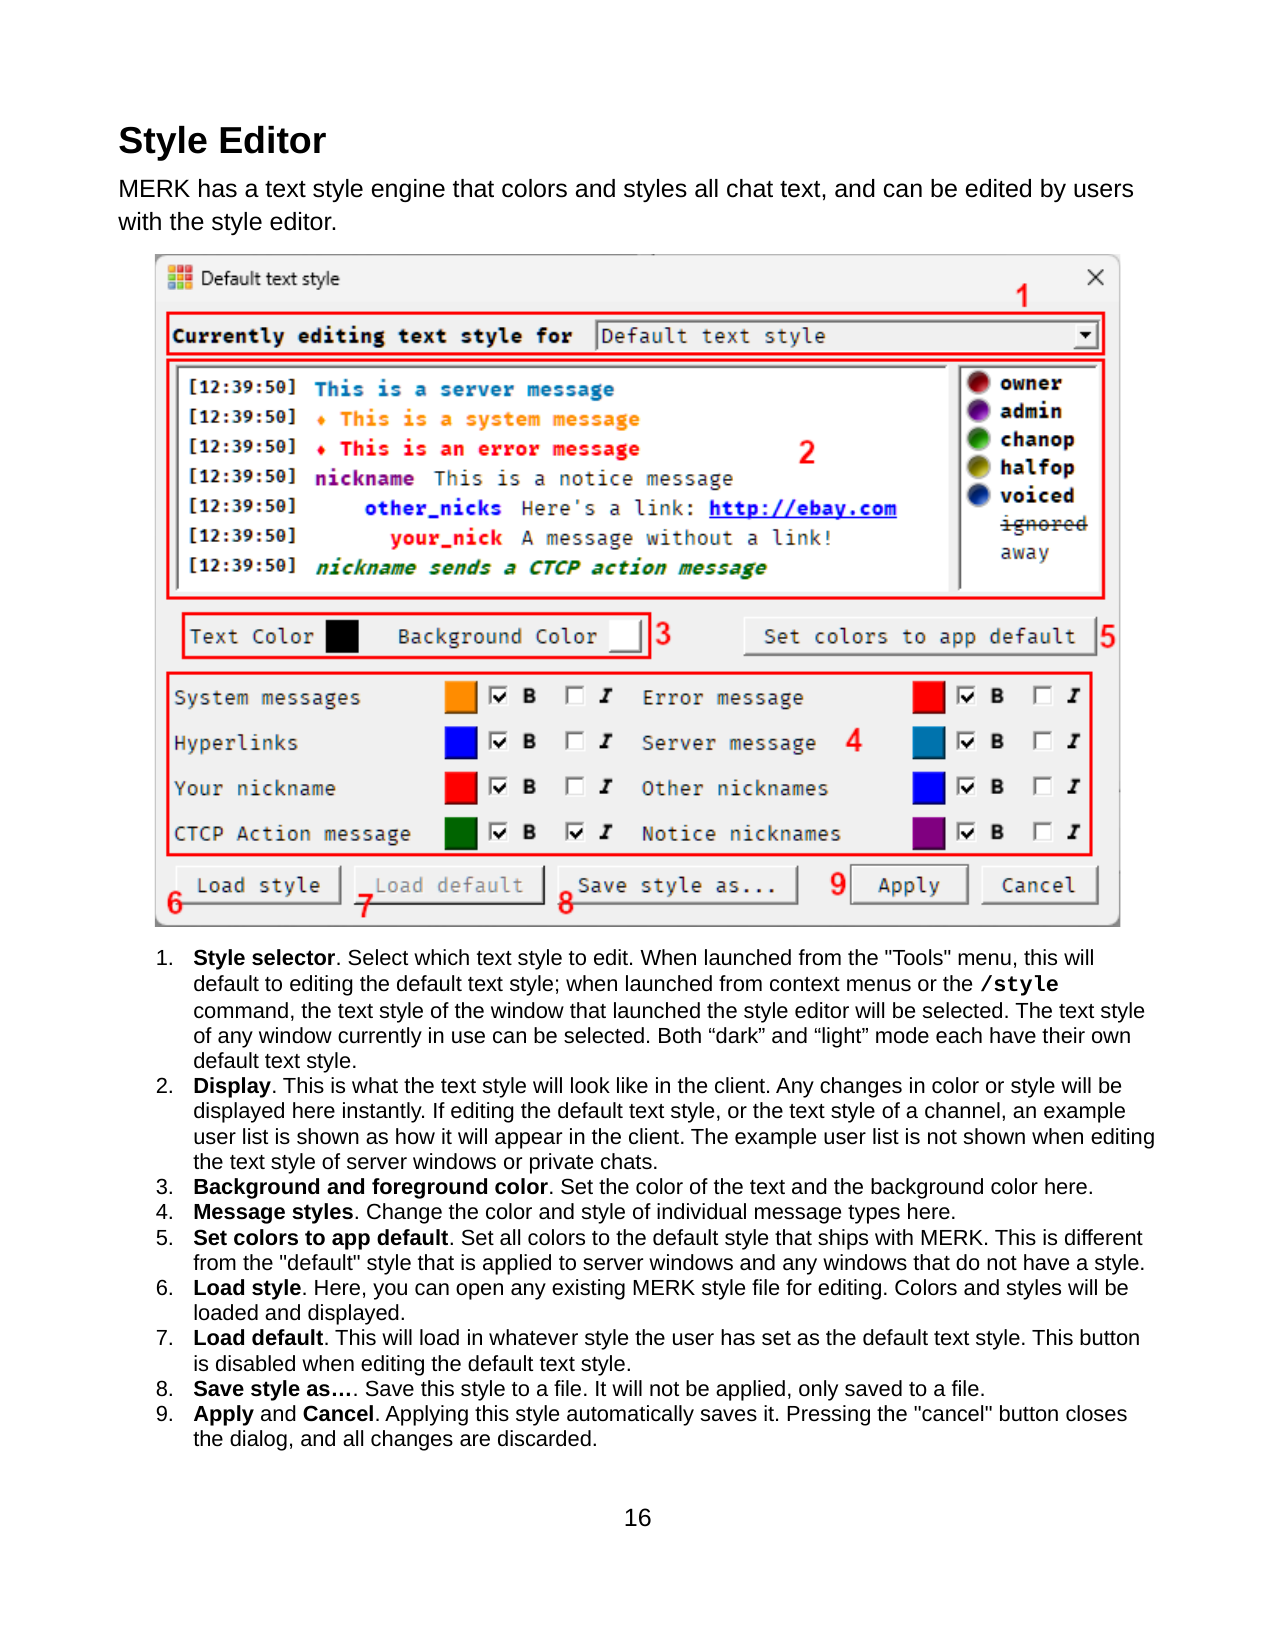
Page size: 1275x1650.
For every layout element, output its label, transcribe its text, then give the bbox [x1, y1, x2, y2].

list Apply and Cancel. Applying this style automatically saves it. Pressing the "cancel" button closes the dialog, and all changes are discarded. [156, 1401, 1157, 1451]
subtitle Style Editor [118, 118, 1157, 161]
text MERK has a text style engine that colors and styles all chat text, and can be edited by users with the style editor. [118, 174, 1157, 236]
list Style selector. Select which text style to edit. When launched from the "Tools" menu, this will default to editing the default text style; when launched from context menus or the /style command, the text style of the window that launched the style editor will be selected. The text style of any window currently in use can be selected. Both “dark” and “light” mode each have their own default text style. [156, 945, 1157, 1073]
list Load style. Here, you can open any existing MERK style file for editing. Colors and styles will be loaded and displayed. [156, 1275, 1157, 1325]
list Set colors to app default. Set all colors to the default style that ships with MERK. This is different from the "default" style that is applied to server windows and any windows that do not have a style. [156, 1224, 1157, 1275]
list Load default. This will load in whatever style the user has set as the default text style. This button is disabled when editing the default text style. [156, 1325, 1157, 1376]
list Message styles. Change the color and style of individual message types here. [156, 1199, 1157, 1224]
picture [154, 254, 1121, 927]
list Background and foreground color. Set the color of the text and the background color here. [156, 1174, 1157, 1199]
list Save style as…. Save this style to a file. It will not be applied, only saved to a file. [156, 1376, 1157, 1401]
list Display. This is what the text style will look like in the client. Any changes in color or style will be displayed here instantly. If editing the default text style, or the text style of a channel, an example user list is shown as how it will appear in the client. The example user list is not shown when editing the text style of server windows or private chats. [156, 1073, 1157, 1174]
